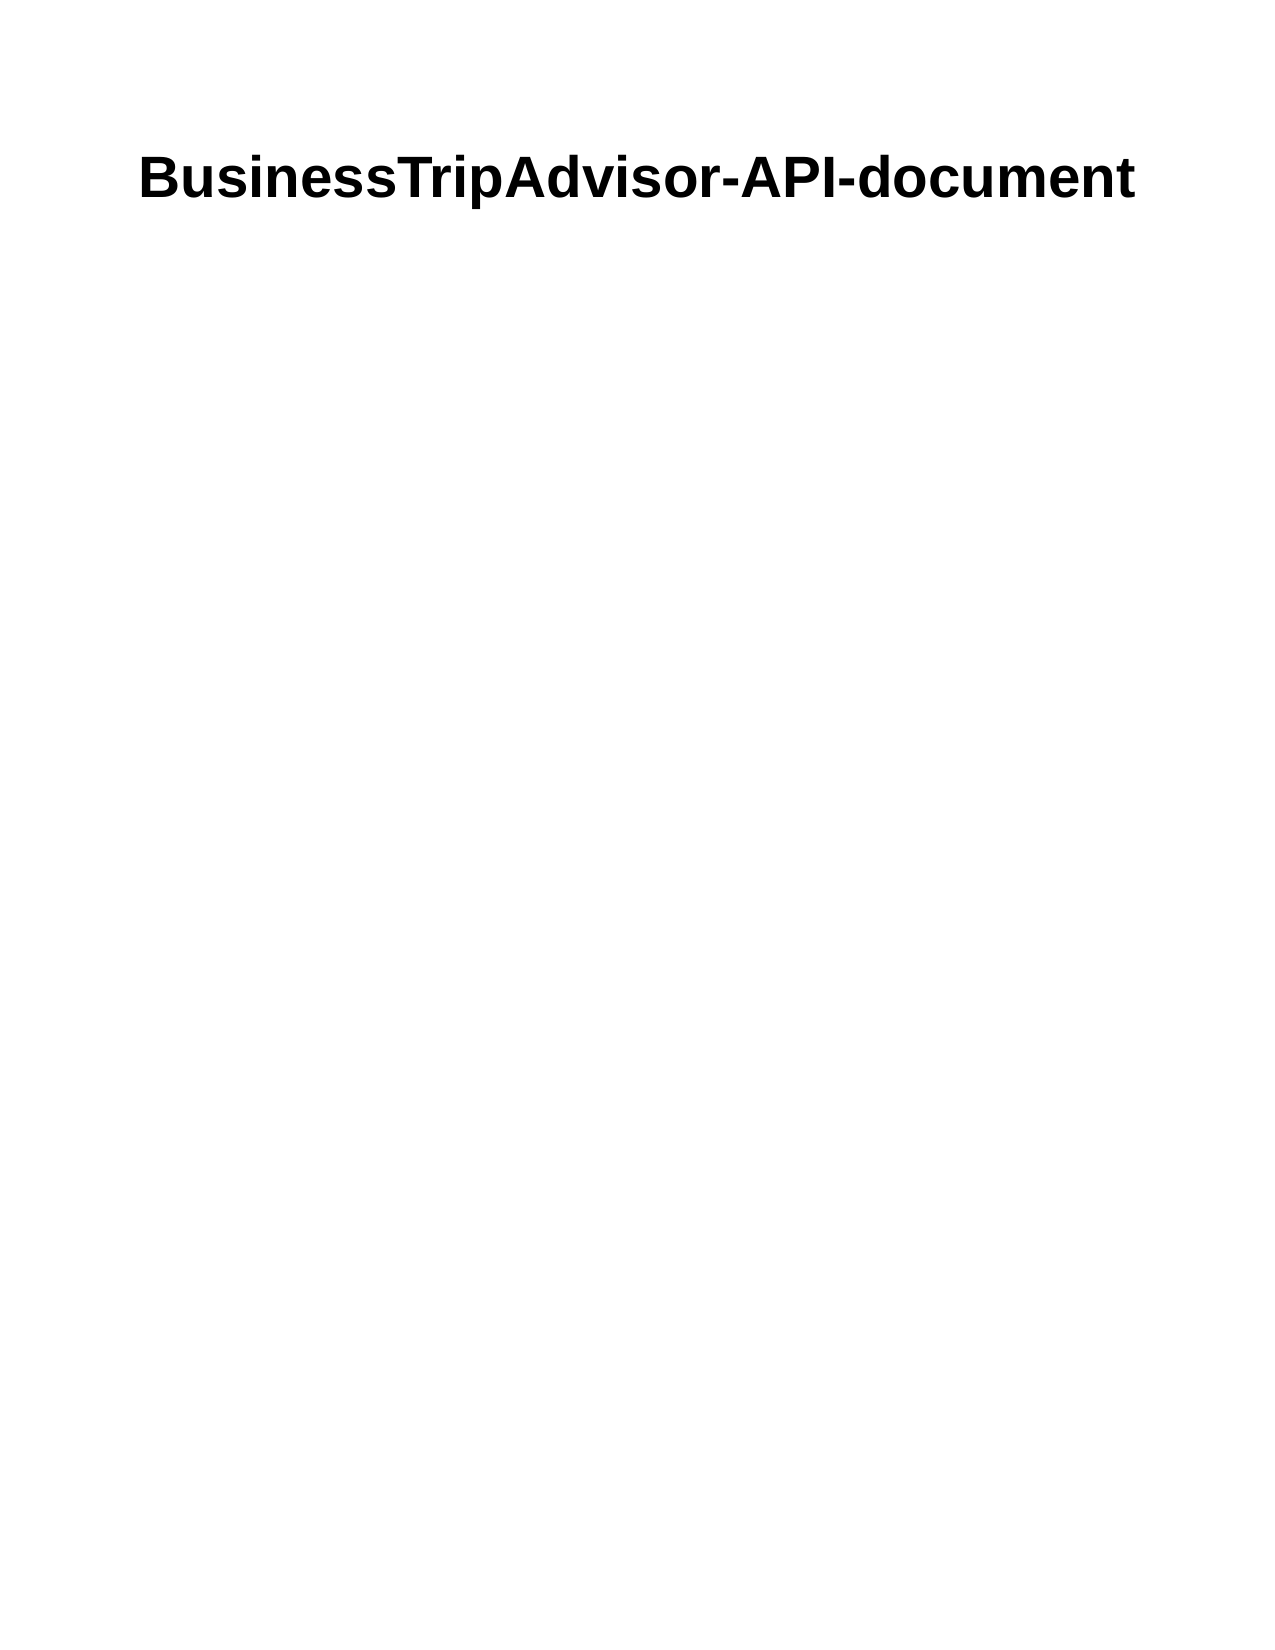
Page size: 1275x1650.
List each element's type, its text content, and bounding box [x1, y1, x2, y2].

title BusinessTripAdvisor-API-document [118, 143, 1157, 210]
